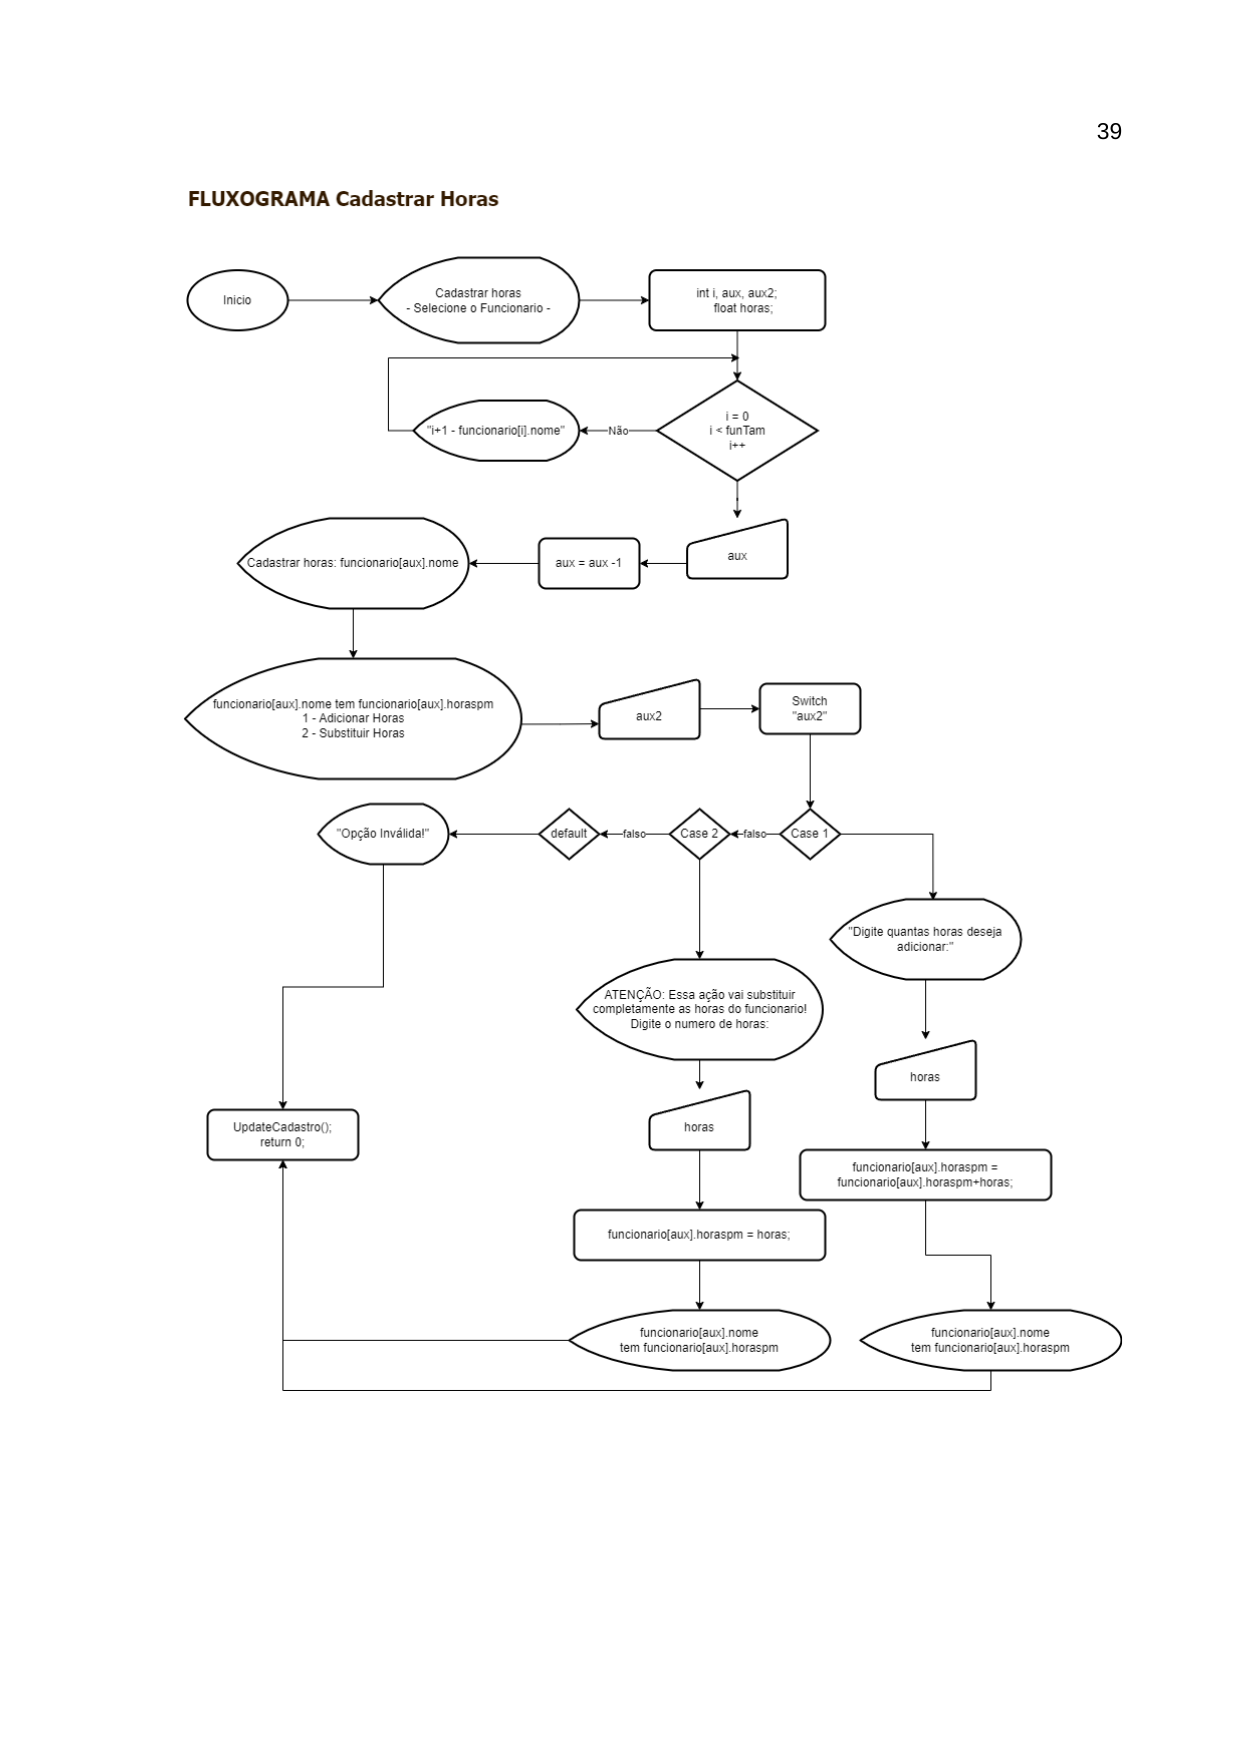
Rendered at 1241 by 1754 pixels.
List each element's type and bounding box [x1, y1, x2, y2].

picture [177, 177, 1123, 1394]
